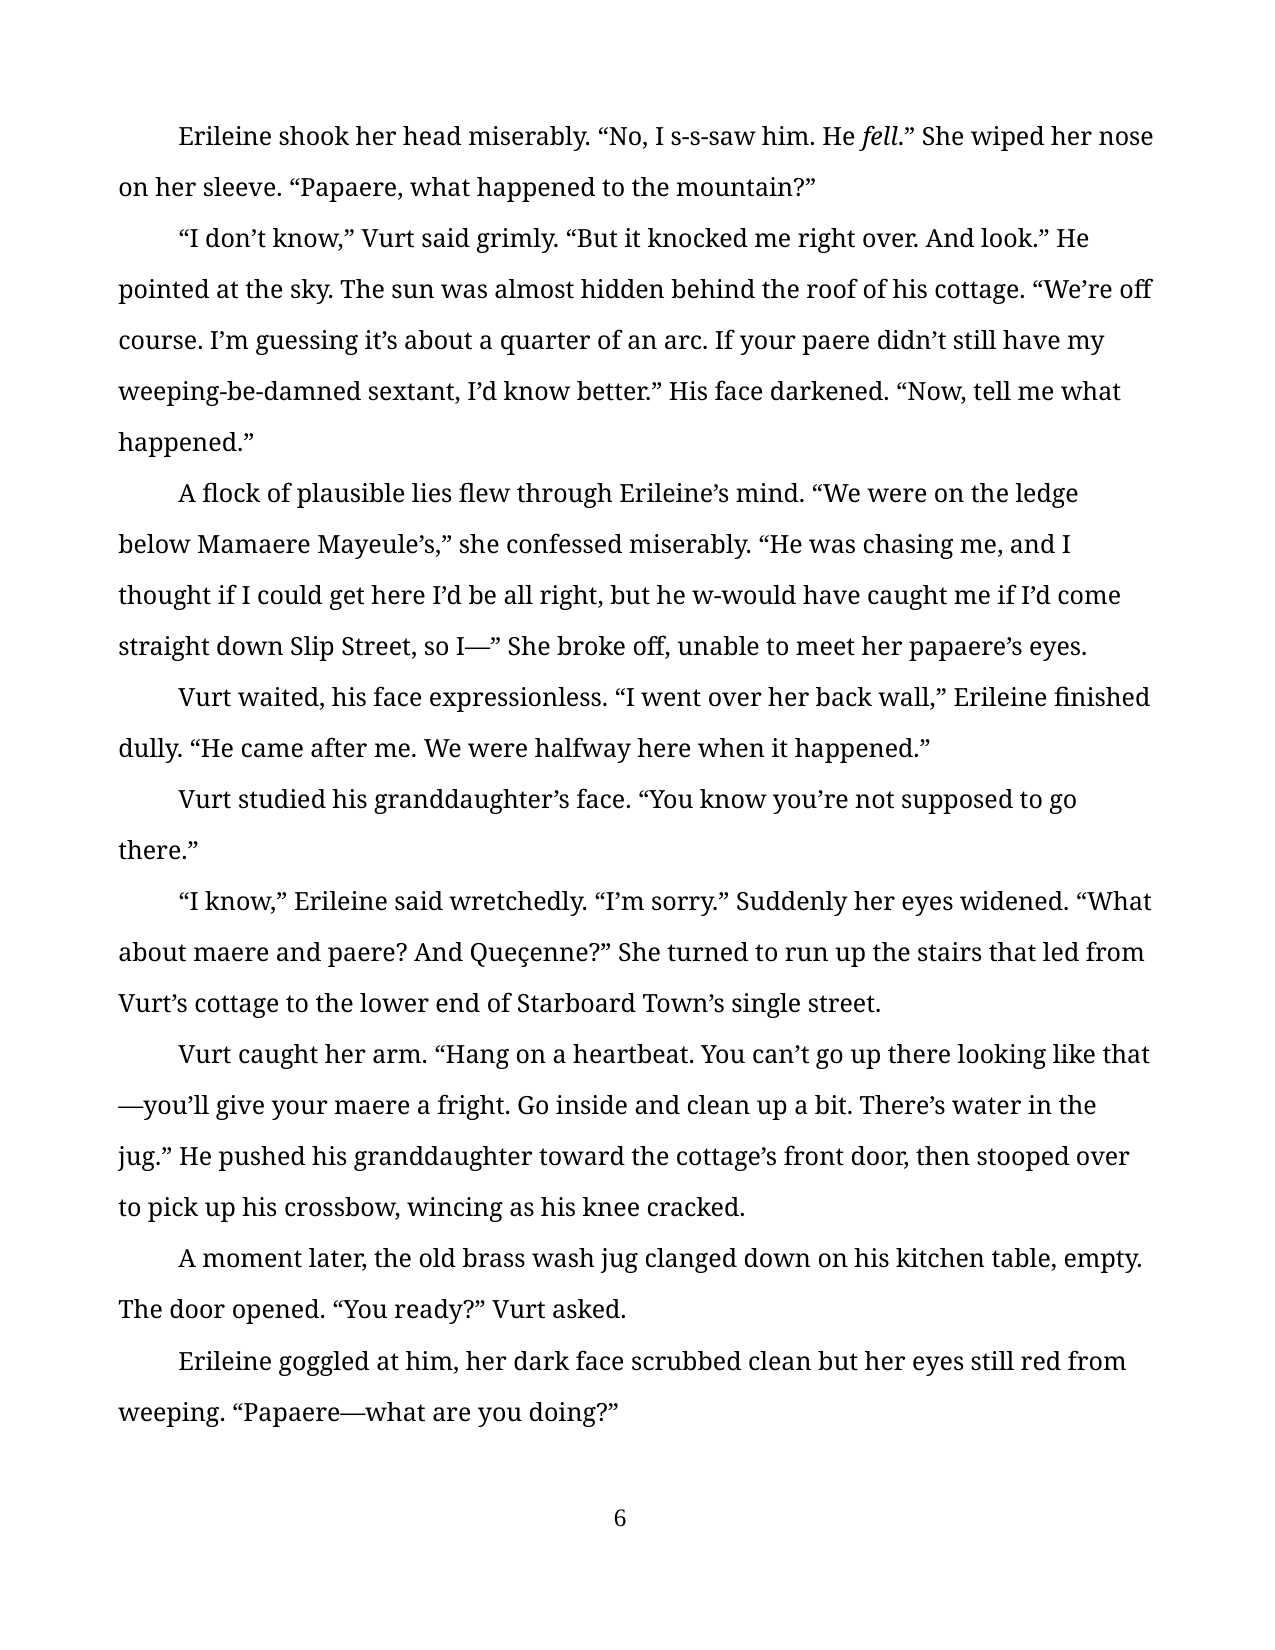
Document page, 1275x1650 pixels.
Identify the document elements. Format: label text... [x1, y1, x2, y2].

text Vurt waited, his face expressionless. “I went over her back wall,” Erileine finished dully. “He came after me. We were halfway here when it happened.” [118, 679, 1157, 765]
text Erileine goggled at him, her dark face scrubbed clean but her eyes still red from weeping. “Papaere—what are you doing?” [118, 1343, 1157, 1428]
text A moment later, the old brass wash jug clanged down on his kitchen table, empty. The door opened. “You ready?” Vurt asked. [118, 1241, 1157, 1326]
text Erileine shook her head miserably. “No, I s-s-saw him. He fell.” She wiped her nose on her sleeve. “Papaere, what happened to the mountain?” [118, 118, 1157, 203]
text A flock of plausible lies flew through Erileine’s mind. “We were on the ledge below Mamaere Mayeule’s,” she confessed miserably. “He was chasing me, and I thought if I could get here I’d be all right, but he w-would have caught me if I’d come straight down Slip Street, so I—” She broke off, unable to meet her papaere’s eyes. [118, 475, 1157, 663]
text “I know,” Erileine said wretchedly. “I’m sorry.” Suddenly her eyes widened. “What about maere and paere? And Queçenne?” She turned to run up the stairs that led from Vurt’s cottage to the lower end of Starboard Town’s single street. [118, 884, 1157, 1020]
text “I don’t know,” Vurt said grimly. “But it knocked me right over. And look.” He pointed at the sky. The sun was almost hidden behind the roof of his cottage. “We’re off course. I’m guessing it’s about a quarter of an arc. If your paere didn’t still have my weeping-be-damned sextant, I’d know better.” His face darkened. “Now, tell me what happened.” [118, 220, 1157, 458]
text Vurt caught her arm. “Hang on a heartbeat. You can’t go up there looking like that—you’ll give your maere a fright. Go inside and clean up a bit. There’s water in the jug.” He pushed his granddaughter toward the cottage’s front door, then stooped over to pick up his crossbow, wincing as his knee cracked. [118, 1037, 1157, 1224]
text Vurt studied his granddaughter’s face. “You know you’re not supposed to go there.” [118, 782, 1157, 867]
